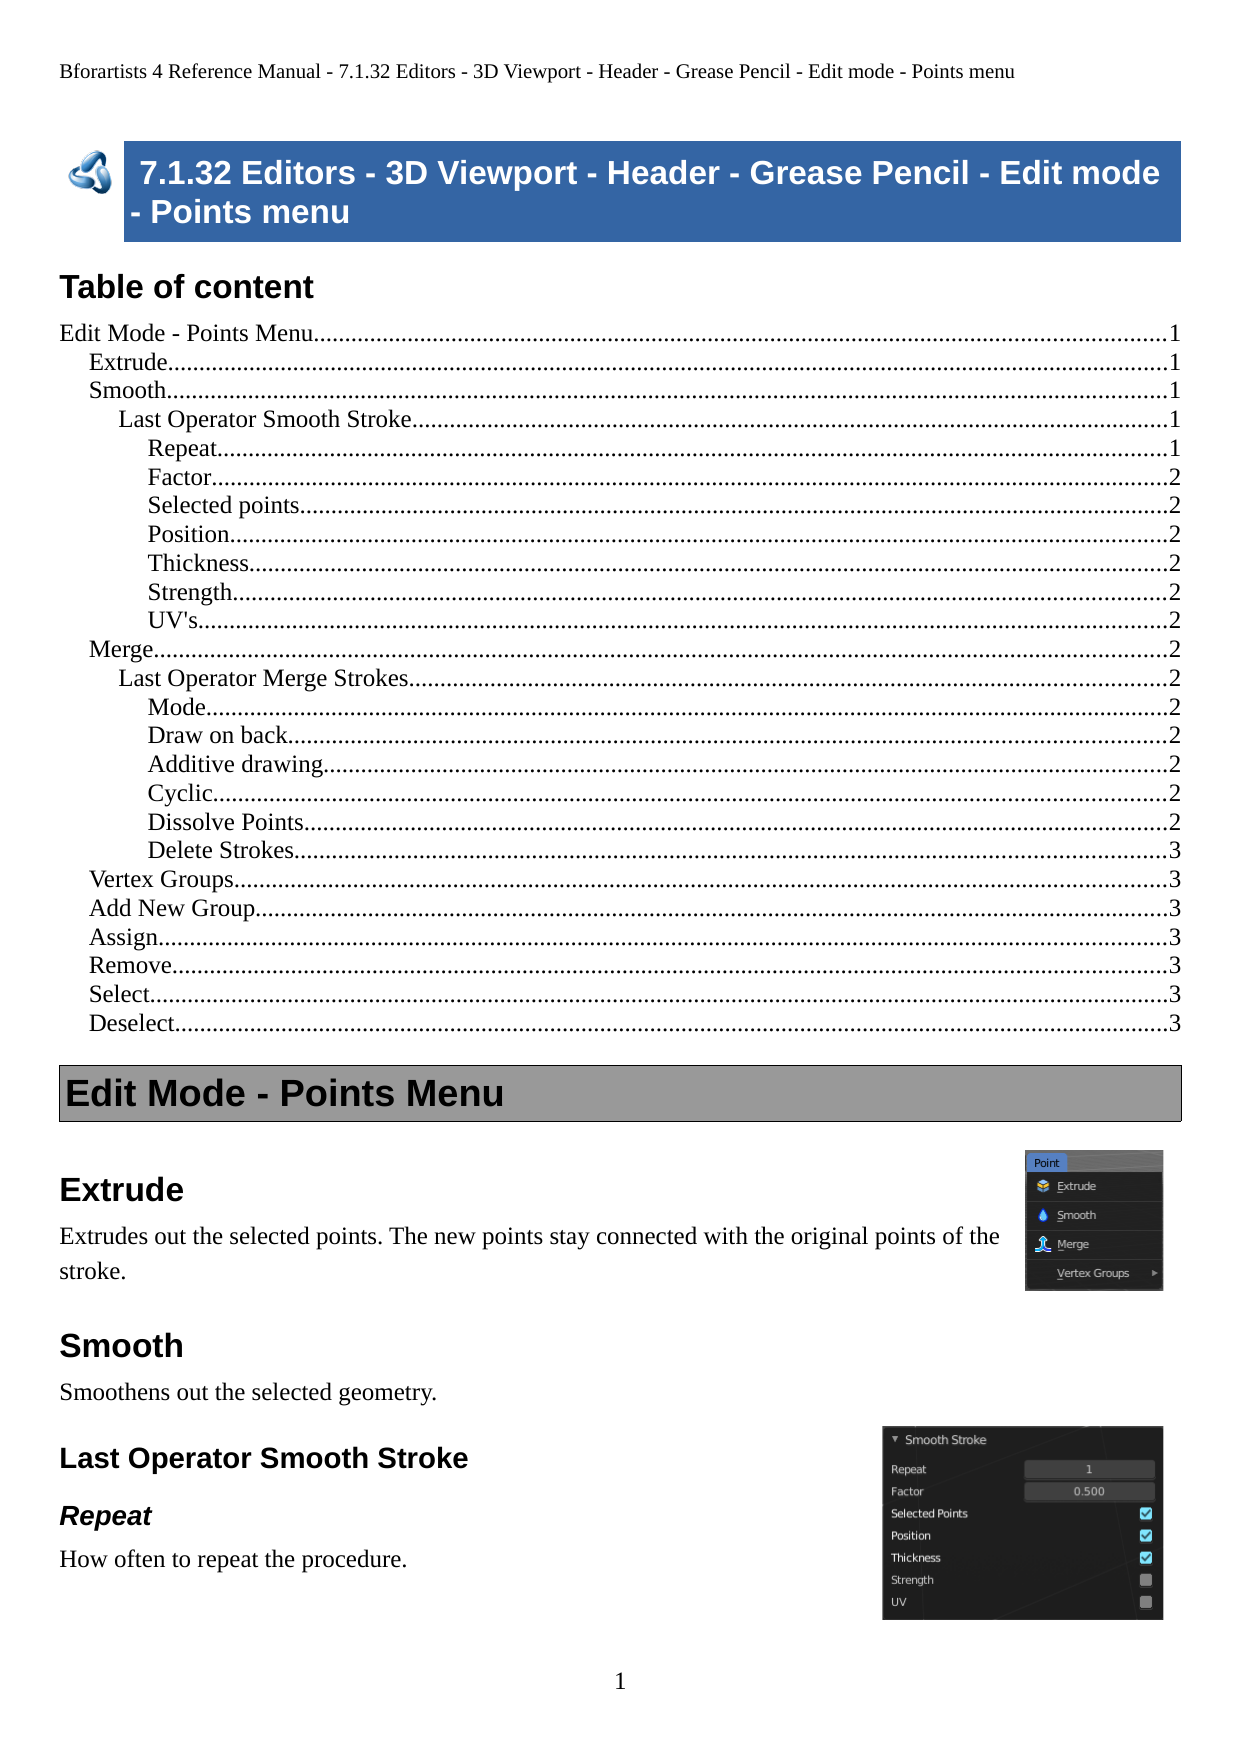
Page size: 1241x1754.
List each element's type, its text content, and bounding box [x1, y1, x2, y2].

picture [1025, 1150, 1164, 1291]
subtitle [1164, 1499, 1181, 1531]
text Smooth 1 [88, 375, 1181, 404]
table_header 7.1.32 Editors - 3D Viewport - Header - Grease Pencil - Edit mode - Points menu [124, 141, 1181, 242]
picture [882, 1426, 1164, 1620]
table_header Edit Mode - Points Menu [60, 1066, 1181, 1121]
text Thickness 2 [147, 548, 1181, 577]
text Edit Mode - Points Menu 1 [59, 318, 1181, 347]
text Strength 2 [147, 577, 1181, 605]
text Deselect 3 [88, 1008, 1181, 1037]
text UV's 2 [147, 605, 1181, 634]
text Position 2 [147, 519, 1181, 548]
text Extrudes out the selected points. The new points stay connected with the original points of the stroke. [59, 1221, 1025, 1285]
text Factor 2 [147, 462, 1181, 490]
text Merge 2 [88, 634, 1181, 663]
subtitle Last Operator Smooth Stroke [59, 1441, 882, 1474]
picture [65, 147, 114, 197]
text Delete Strokes 3 [147, 835, 1181, 864]
text Smoothens out the selected geometry. [59, 1377, 1181, 1406]
subtitle Smooth [59, 1326, 1181, 1364]
subtitle [1164, 1170, 1181, 1209]
text Extrude 1 [88, 347, 1181, 375]
text Remove 3 [88, 950, 1181, 979]
text Cyclic 2 [147, 778, 1181, 807]
text Last Operator Merge Strokes 2 [118, 663, 1181, 692]
text Add New Group 3 [88, 893, 1181, 922]
text Last Operator Smooth Stroke 1 [118, 404, 1181, 433]
subtitle [1164, 1441, 1181, 1474]
text Vertex Groups 3 [88, 864, 1181, 893]
text Additive drawing 2 [147, 749, 1181, 778]
text Mode 2 [147, 692, 1181, 720]
text Selected points 2 [147, 490, 1181, 519]
text Select 3 [88, 979, 1181, 1008]
text Assign 3 [88, 922, 1181, 950]
subtitle Repeat [59, 1499, 882, 1531]
text How often to repeat the procedure. [59, 1544, 882, 1572]
table_header [59, 141, 124, 242]
text Draw on back 2 [147, 720, 1181, 749]
subtitle Table of content [59, 267, 1181, 305]
text Dissolve Points 2 [147, 807, 1181, 835]
subtitle Extrude [59, 1170, 1025, 1209]
text Repeat 1 [147, 433, 1181, 462]
